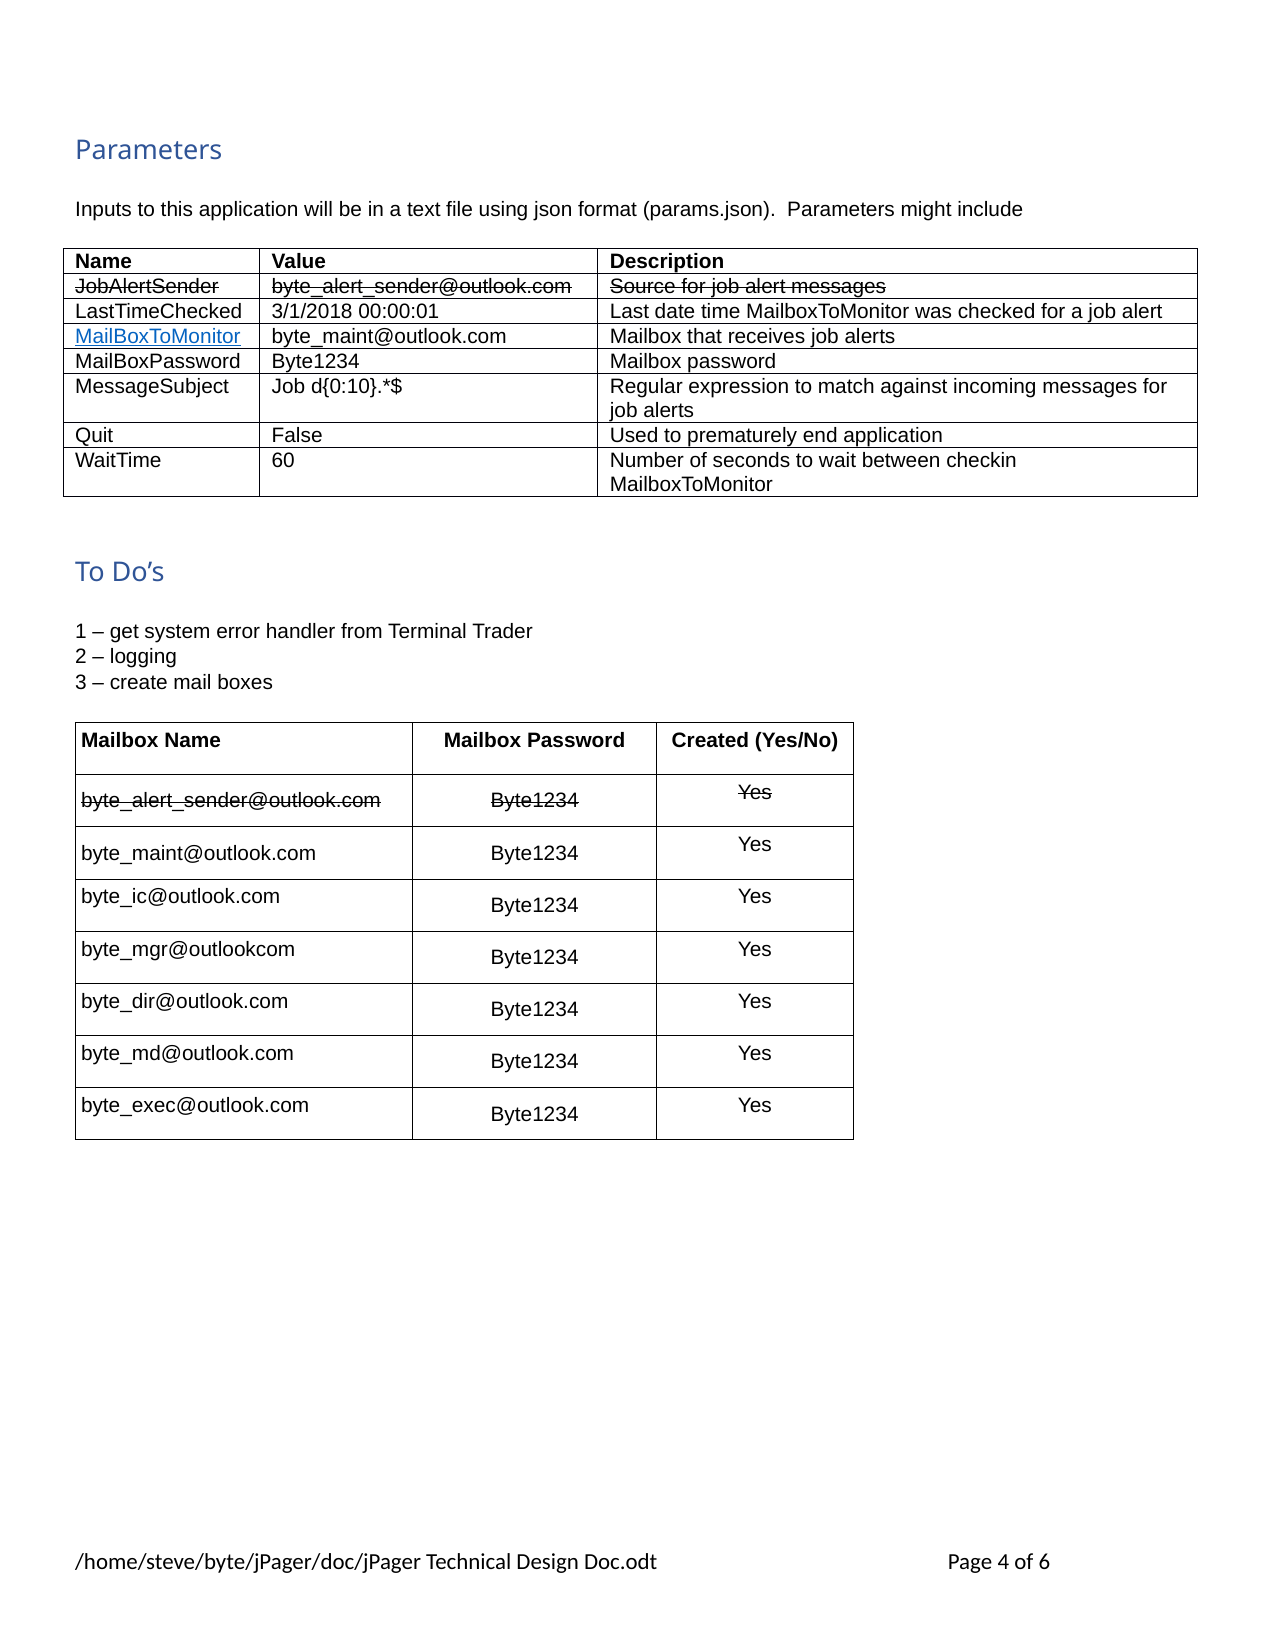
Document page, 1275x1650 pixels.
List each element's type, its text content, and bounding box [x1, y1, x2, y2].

table_cell byte_exec@outlook.com [76, 1088, 412, 1139]
text 1 – get system error handler from Terminal Trader [75, 618, 1200, 642]
table_cell Yes [657, 827, 853, 878]
table_cell Job d{0:10}.*$ [260, 374, 597, 422]
table_cell byte_md@outlook.com [76, 1036, 412, 1087]
table_cell Byte1234 [413, 1036, 656, 1087]
table_cell byte_ic@outlook.com [76, 880, 412, 931]
text Inputs to this application will be in a text file using json format (params.json). Parameters might include [75, 196, 1200, 220]
table_cell Byte1234 [413, 880, 656, 931]
table_cell Byte1234 [413, 932, 656, 983]
table_header Description [598, 249, 1197, 273]
table_cell Mailbox that receives job alerts [598, 324, 1197, 348]
text 3 – create mail boxes [75, 670, 1200, 694]
table_cell byte_mgr@outlookcom [76, 932, 412, 983]
table_cell MailBoxPassword [64, 349, 259, 373]
table_cell Source for job alert messages [598, 274, 1197, 298]
table_cell byte_alert_sender@outlook.com [76, 775, 412, 826]
table_cell Byte1234 [413, 1088, 656, 1139]
table_header Mailbox Password [413, 723, 656, 774]
table_cell Used to prematurely end application [598, 423, 1197, 447]
table_cell Byte1234 [260, 349, 597, 373]
table_cell byte_maint@outlook.com [260, 324, 597, 348]
table_cell Yes [657, 775, 853, 826]
table_cell Yes [657, 1088, 853, 1139]
table_cell Number of seconds to wait between checkin MailboxToMonitor [598, 448, 1197, 496]
text 2 – logging [75, 644, 1200, 668]
table_cell Regular expression to match against incoming messages for job alerts [598, 374, 1197, 422]
table_cell Yes [657, 932, 853, 983]
table_cell Byte1234 [413, 775, 656, 826]
table_cell Yes [657, 984, 853, 1035]
table_cell False [260, 423, 597, 447]
table_cell byte_alert_sender@outlook.com [260, 274, 597, 298]
table_cell Mailbox password [598, 349, 1197, 373]
table_cell Last date time MailboxToMonitor was checked for a job alert [598, 299, 1197, 323]
table_cell Quit [64, 423, 259, 447]
subtitle Parameters [75, 131, 1200, 168]
table_cell MailBoxToMonitor [64, 324, 259, 348]
table_cell 60 [260, 448, 597, 496]
table_header Value [260, 249, 597, 273]
table_cell Byte1234 [413, 984, 656, 1035]
table_cell JobAlertSender [64, 274, 259, 298]
table_cell Byte1234 [413, 827, 656, 878]
table_header Name [64, 249, 259, 273]
subtitle To Do’s [75, 553, 1200, 590]
table_header Created (Yes/No) [657, 723, 853, 774]
table_cell WaitTime [64, 448, 259, 496]
table_cell 3/1/2018 00:00:01 [260, 299, 597, 323]
table_cell MessageSubject [64, 374, 259, 422]
table_cell byte_maint@outlook.com [76, 827, 412, 878]
table_header Mailbox Name [76, 723, 412, 774]
table_cell Yes [657, 1036, 853, 1087]
table_cell byte_dir@outlook.com [76, 984, 412, 1035]
table_cell LastTimeChecked [64, 299, 259, 323]
table_cell Yes [657, 880, 853, 931]
